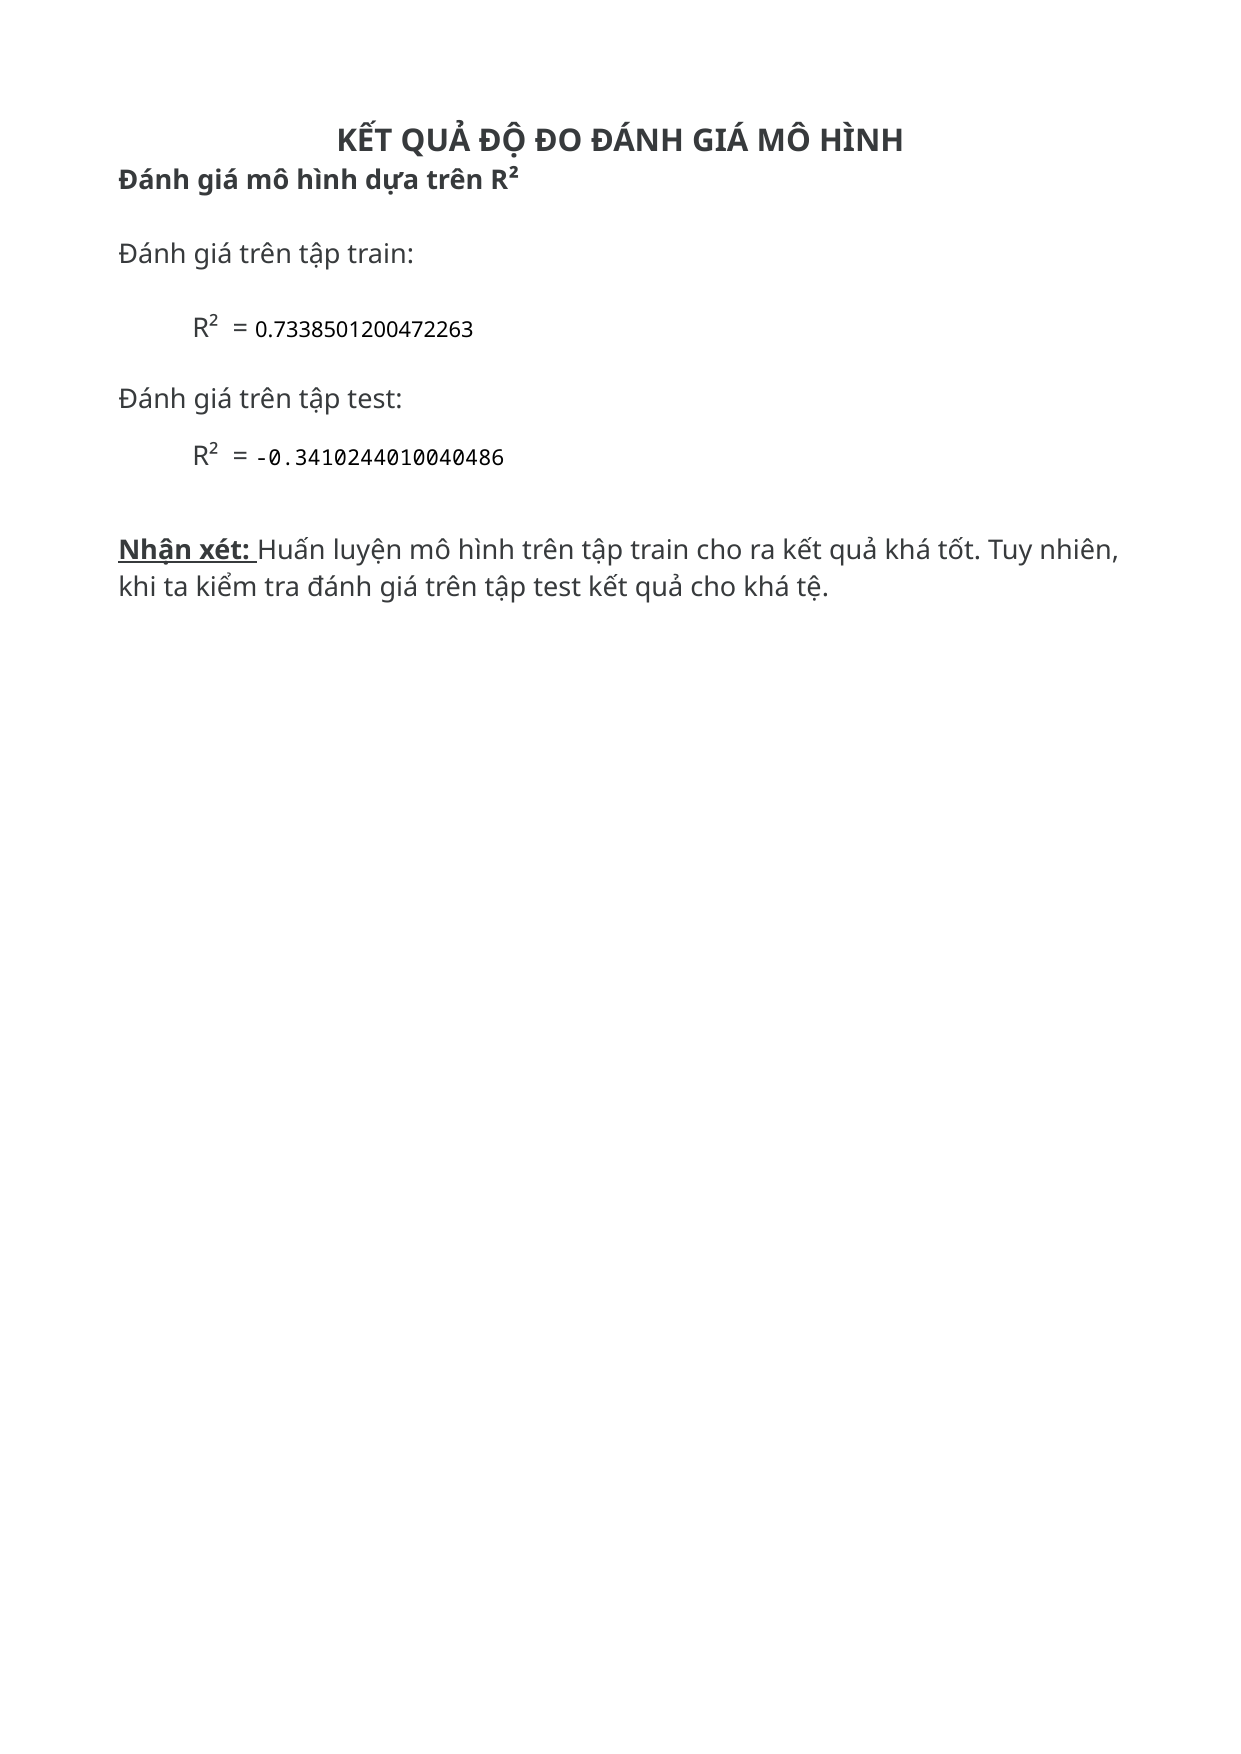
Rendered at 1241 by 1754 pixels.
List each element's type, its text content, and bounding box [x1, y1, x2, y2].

text R² = 0.7338501200472263 [118, 308, 1122, 345]
text Đánh giá trên tập train: [118, 234, 1122, 271]
text R² = -0.3410244010040486 [118, 436, 1122, 473]
text Đánh giá trên tập test: [118, 345, 1122, 416]
text Nhận xét: Huấn luyện mô hình trên tập train cho ra kết quả khá tốt. Tuy nhiên, khi ta kiểm tra đánh giá trên tập test kết quả cho khá tệ. [118, 493, 1122, 604]
text KẾT QUẢ ĐỘ ĐO ĐÁNH GIÁ MÔ HÌNH [118, 118, 1122, 161]
text Đánh giá mô hình dựa trên R² [118, 161, 1122, 198]
